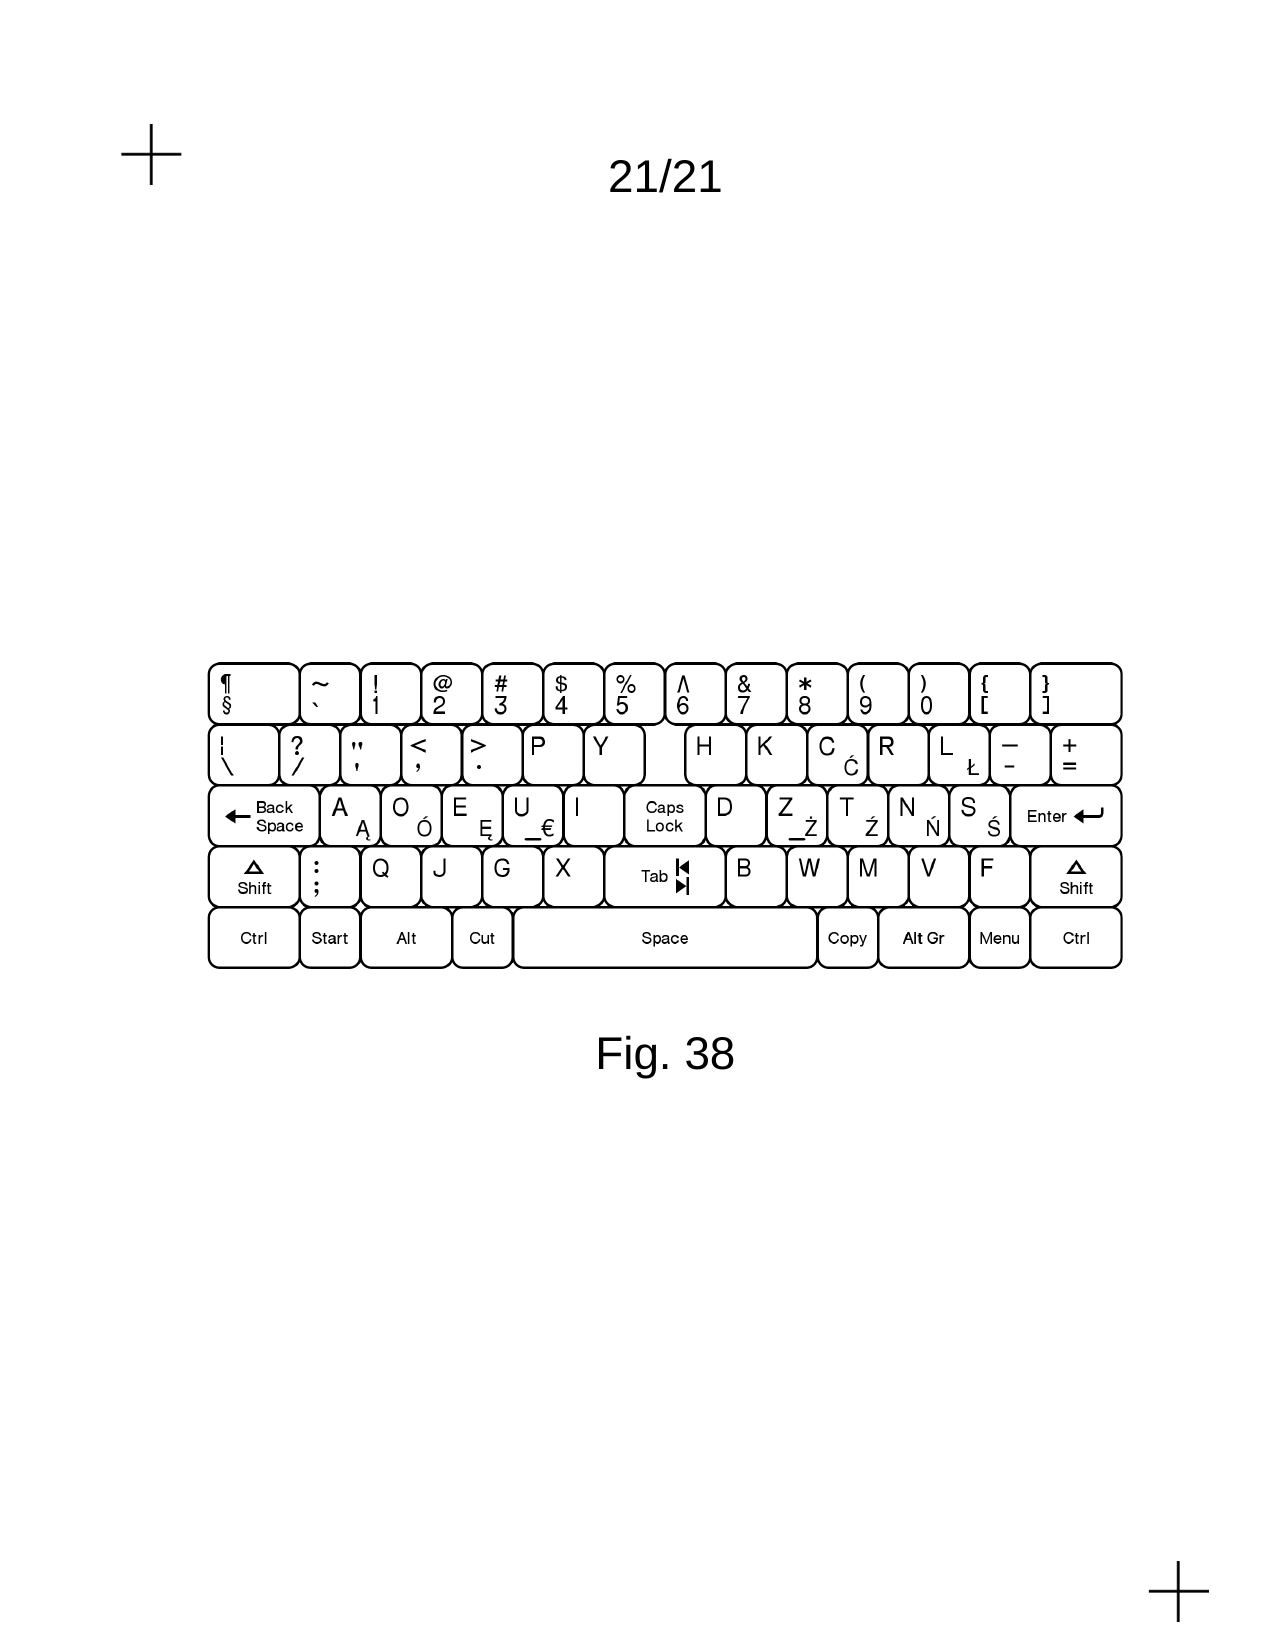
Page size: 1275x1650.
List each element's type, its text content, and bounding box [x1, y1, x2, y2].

text Fig. 38 [150, 1026, 1181, 1079]
picture [1148, 1561, 1209, 1622]
text 21/21 [150, 150, 1181, 203]
picture [121, 124, 182, 185]
picture [207, 662, 1123, 969]
